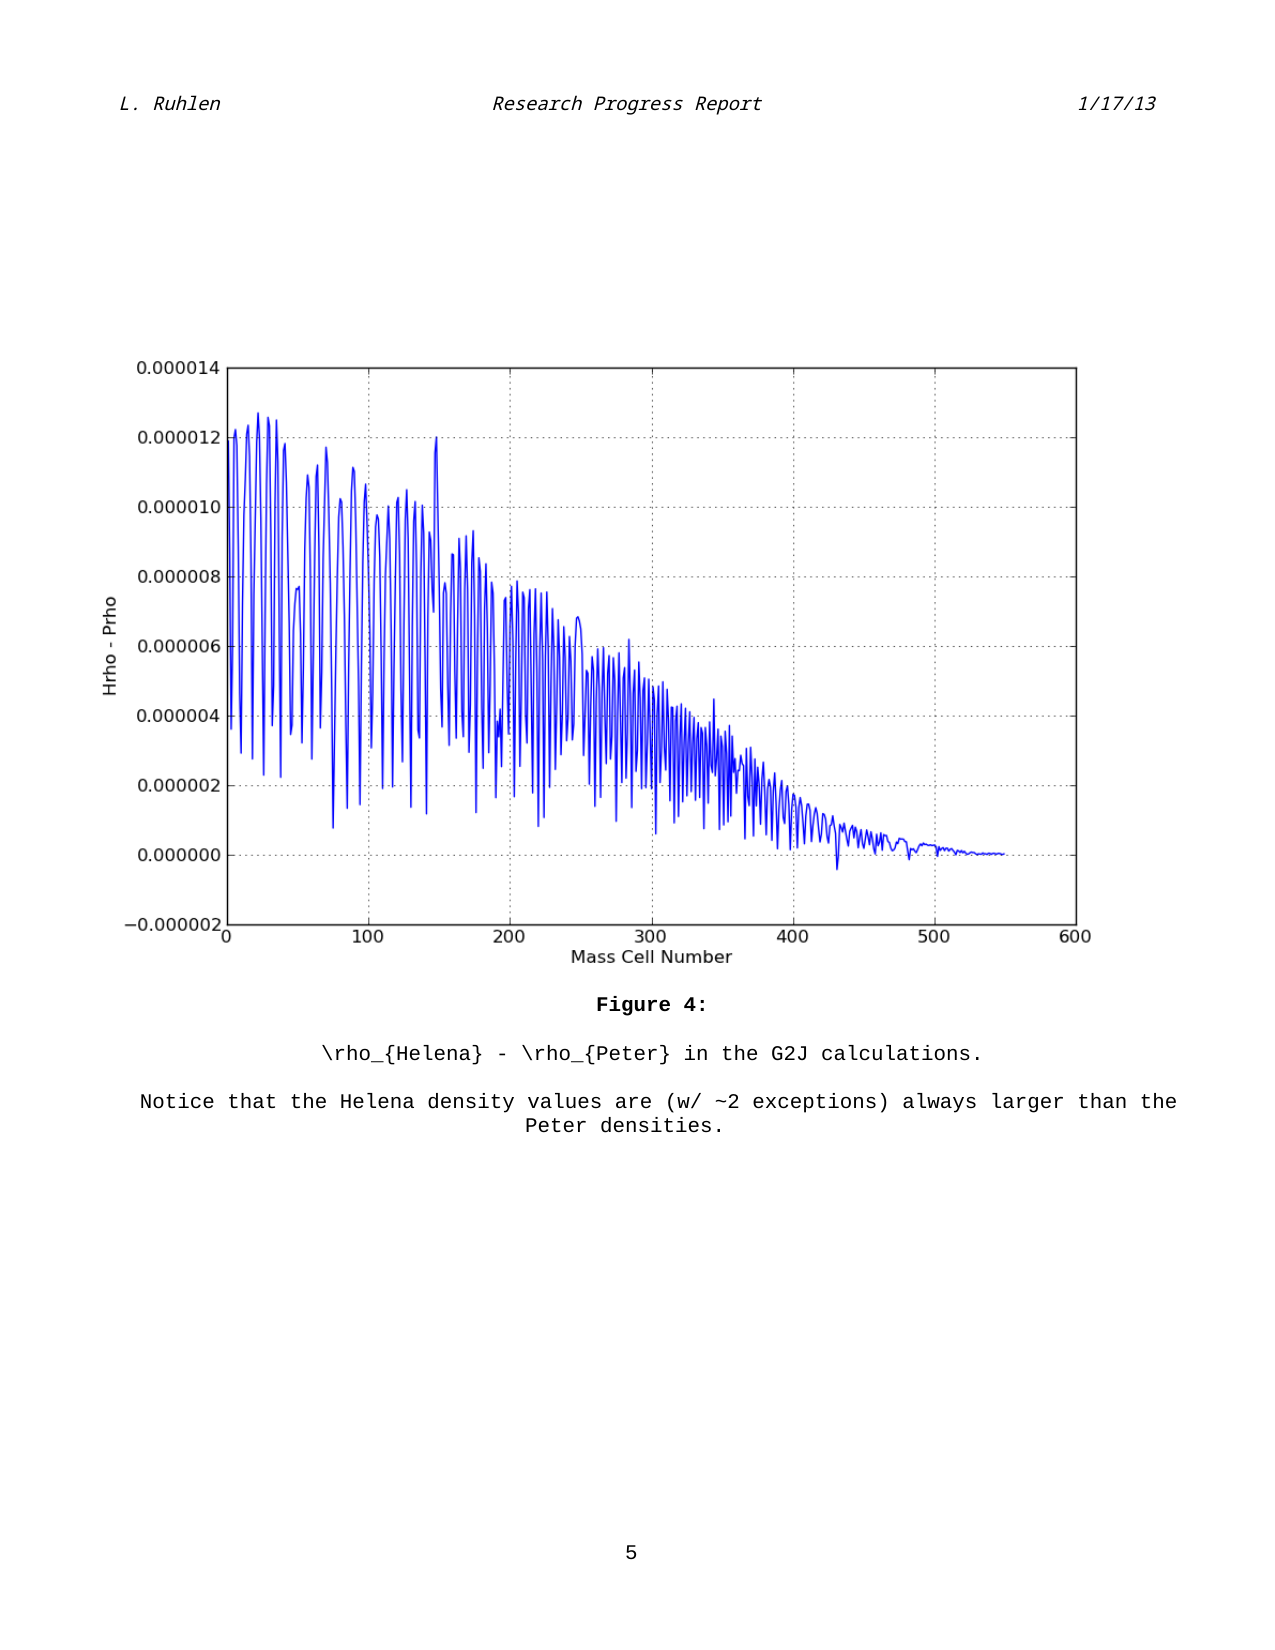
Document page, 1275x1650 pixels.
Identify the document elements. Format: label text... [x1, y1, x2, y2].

text Notice that the Helena density values are (w/ ~2 exceptions) always larger than the Peter densities. [91, 1091, 1184, 1138]
picture [91, 299, 1185, 994]
text \rho_{Helena} - \rho_{Peter} in the G2J calculations. [91, 1042, 1184, 1066]
text Figure 4: [91, 994, 1184, 1017]
